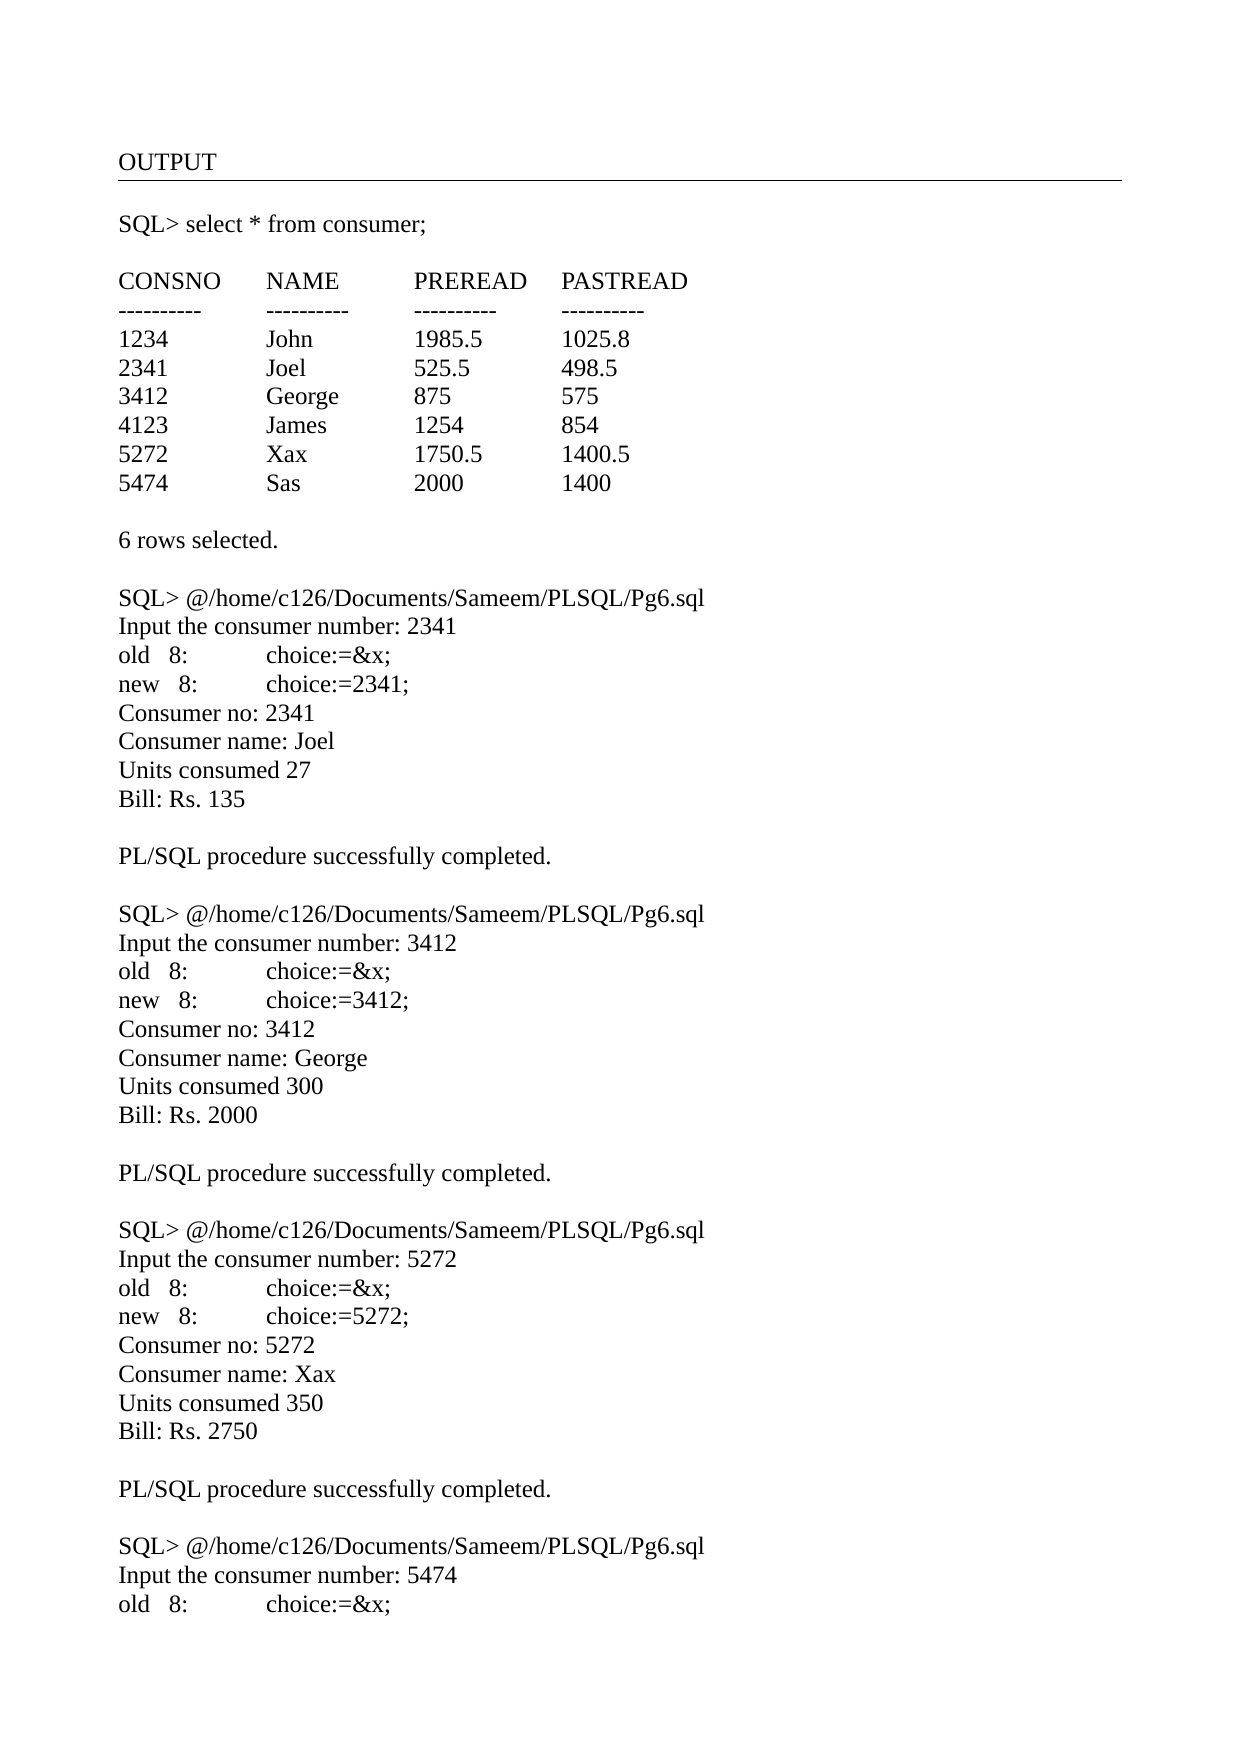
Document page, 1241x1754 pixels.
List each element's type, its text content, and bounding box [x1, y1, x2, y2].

text Consumer name: George [118, 1043, 1122, 1071]
text Bill: Rs. 2750 [118, 1416, 1122, 1445]
text new 8: choice:=5272; [118, 1301, 1122, 1330]
text Input the consumer number: 2341 [118, 611, 1122, 640]
text Consumer name: Xax [118, 1359, 1122, 1388]
text ---------- ---------- ---------- ---------- [118, 295, 1122, 324]
text old 8: choice:=&x; [118, 956, 1122, 985]
text Input the consumer number: 5474 [118, 1560, 1122, 1589]
text SQL> select * from consumer; [118, 209, 1122, 238]
text 6 rows selected. [118, 525, 1122, 554]
text 1234 John 1985.5 1025.8 [118, 324, 1122, 353]
text Units consumed 350 [118, 1388, 1122, 1416]
text PL/SQL procedure successfully completed. [118, 1158, 1122, 1186]
text 3412 George 875 575 [118, 381, 1122, 410]
text Units consumed 300 [118, 1071, 1122, 1100]
text 4123 James 1254 854 [118, 410, 1122, 439]
text old 8: choice:=&x; [118, 640, 1122, 669]
text 5474 Sas 2000 1400 [118, 468, 1122, 496]
text OUTPUT [118, 147, 1122, 180]
text 5272 Xax 1750.5 1400.5 [118, 439, 1122, 468]
text Consumer no: 3412 [118, 1014, 1122, 1043]
text Consumer no: 2341 [118, 698, 1122, 726]
text Consumer no: 5272 [118, 1330, 1122, 1359]
text PL/SQL procedure successfully completed. [118, 1474, 1122, 1503]
text SQL> @/home/c126/Documents/Sameem/PLSQL/Pg6.sql [118, 1215, 1122, 1244]
text SQL> @/home/c126/Documents/Sameem/PLSQL/Pg6.sql [118, 899, 1122, 928]
text Input the consumer number: 3412 [118, 928, 1122, 956]
text Bill: Rs. 2000 [118, 1100, 1122, 1129]
text Input the consumer number: 5272 [118, 1244, 1122, 1273]
text old 8: choice:=&x; [118, 1589, 1122, 1618]
text old 8: choice:=&x; [118, 1273, 1122, 1301]
text new 8: choice:=3412; [118, 985, 1122, 1014]
text 2341 Joel 525.5 498.5 [118, 353, 1122, 381]
text CONSNO NAME PREREAD PASTREAD [118, 266, 1122, 295]
text SQL> @/home/c126/Documents/Sameem/PLSQL/Pg6.sql [118, 1531, 1122, 1560]
text Bill: Rs. 135 [118, 784, 1122, 813]
text PL/SQL procedure successfully completed. [118, 841, 1122, 870]
text new 8: choice:=2341; [118, 669, 1122, 698]
text Units consumed 27 [118, 755, 1122, 784]
text Consumer name: Joel [118, 726, 1122, 755]
text SQL> @/home/c126/Documents/Sameem/PLSQL/Pg6.sql [118, 583, 1122, 611]
